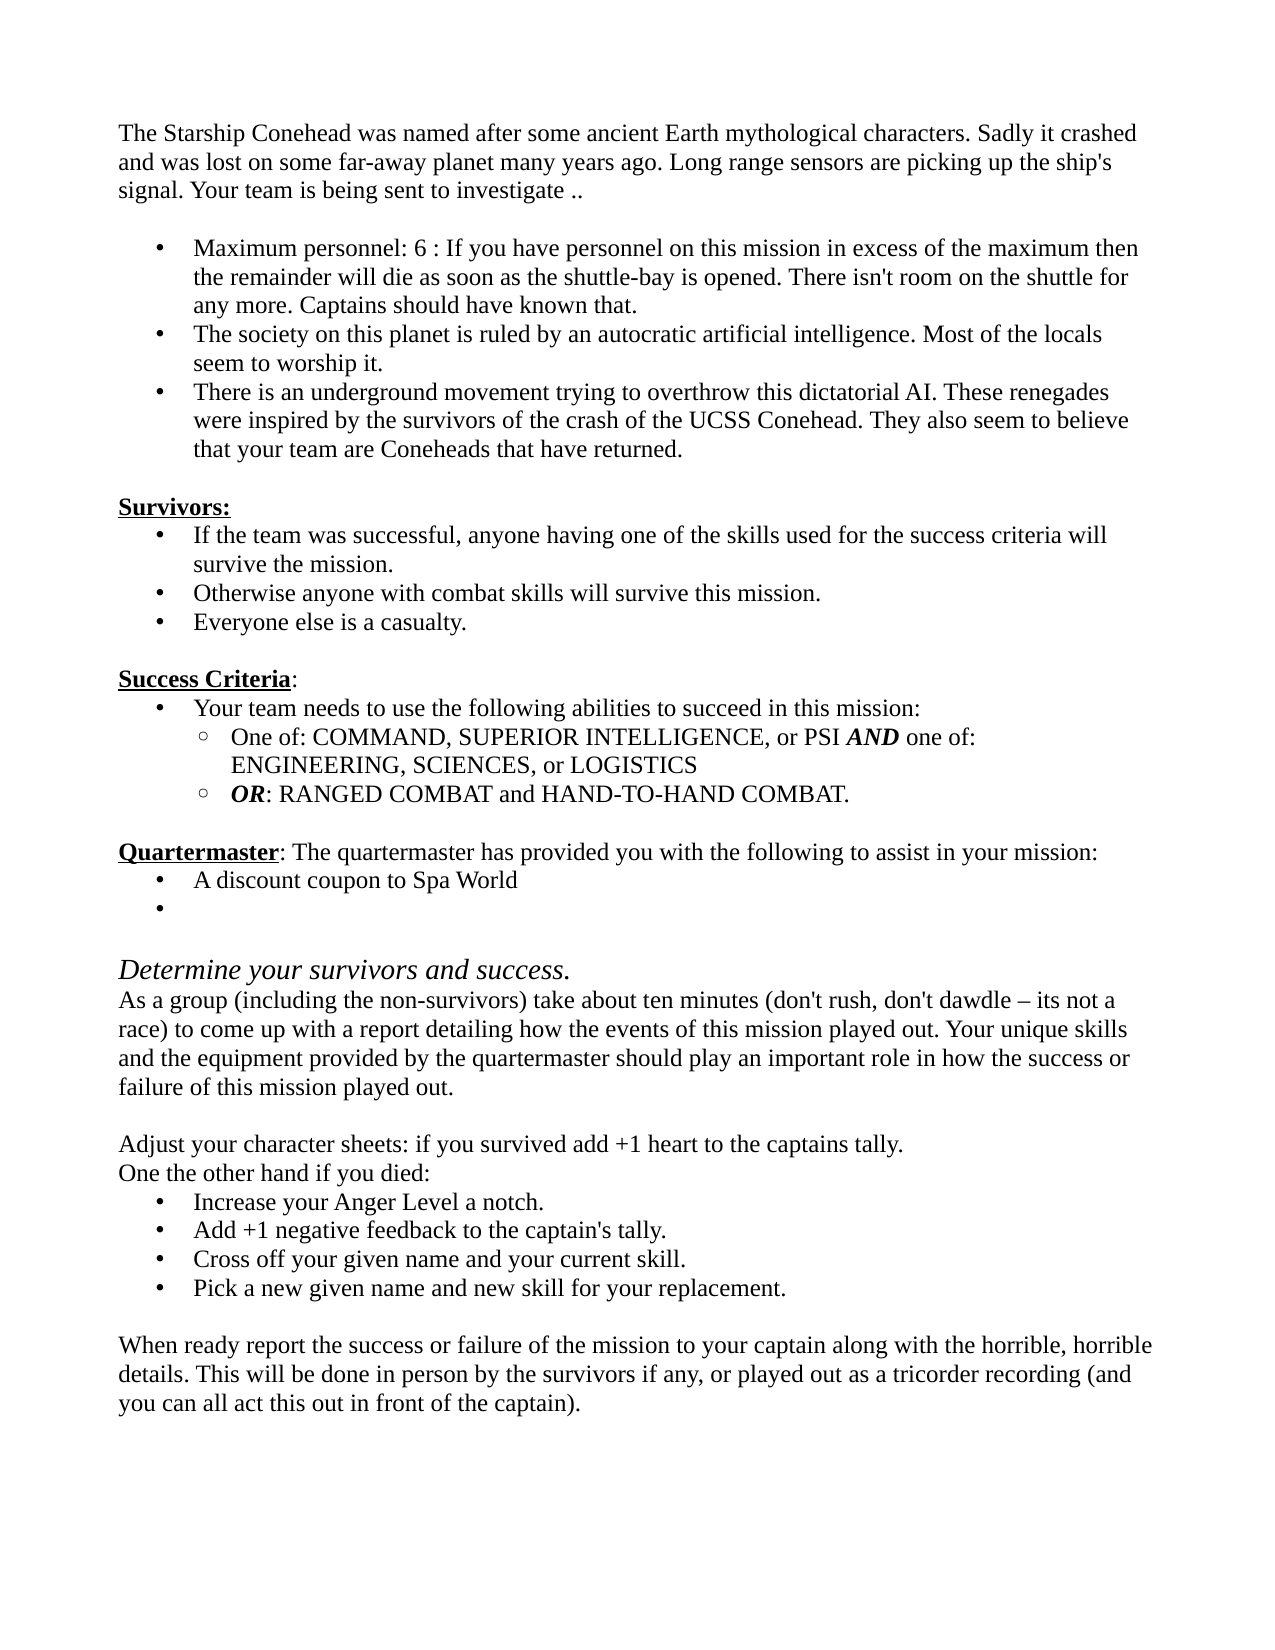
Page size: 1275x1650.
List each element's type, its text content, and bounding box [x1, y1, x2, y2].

list There is an underground movement trying to overthrow this dictatorial AI. These renegades were inspired by the survivors of the crash of the UCSS Conehead. They also seem to believe that your team are Coneheads that have returned. [156, 377, 1157, 463]
list Maximum personnel: 6 : If you have personnel on this mission in excess of the maximum then the remainder will die as soon as the shuttle-bay is opened. There isn't room on the shuttle for any more. Captains should have known that. [156, 233, 1157, 319]
text Determine your survivors and success. [118, 952, 1157, 985]
list Add +1 negative feedback to the captain's tally. [156, 1215, 1157, 1244]
list A discount coupon to Spa World [156, 866, 1157, 894]
text One the other hand if you died: [118, 1158, 1157, 1187]
text Success Criteria: [118, 664, 1157, 693]
text The Starship Conehead was named after some ancient Earth mythological characters. Sadly it crashed and was lost on some far-away planet many years ago. Long range sensors are picking up the ship's signal. Your team is being sent to investigate .. [118, 118, 1157, 204]
text When ready report the success or failure of the mission to your captain along with the horrible, horrible details. This will be done in person by the survivors if any, or played out as a tricorder recording (and you can all act this out in front of the captain). [118, 1330, 1157, 1417]
list If the team was successful, anyone having one of the skills used for the success criteria will survive the mission. [156, 521, 1157, 578]
list Pick a new given name and new skill for your replacement. [156, 1273, 1157, 1302]
text Survivors: [118, 492, 1157, 521]
text As a group (including the non-survivors) take about ten minutes (don't rush, don't dawdle – its not a race) to come up with a report detailing how the events of this mission played out. Your unique skills and the equipment provided by the quartermaster should play an important role in how the success or failure of this mission played out. [118, 985, 1157, 1100]
list Your team needs to use the following abilities to succeed in this mission: [156, 693, 1157, 722]
list The society on this planet is ruled by an autocratic artificial intelligence. Most of the locals seem to worship it. [156, 319, 1157, 377]
text Quartermaster: The quartermaster has provided you with the following to assist in your mission: [118, 837, 1157, 866]
list Everyone else is a casualty. [156, 607, 1157, 636]
list OR: RANGED COMBAT and HAND-TO-HAND COMBAT. [193, 779, 1157, 808]
list Cross off your given name and your current skill. [156, 1244, 1157, 1273]
list One of: COMMAND, SUPERIOR INTELLIGENCE, or PSI AND one of: ENGINEERING, SCIENCES, or LOGISTICS [193, 722, 1157, 779]
text Adjust your character sheets: if you survived add +1 heart to the captains tally. [118, 1129, 1157, 1158]
list Increase your Anger Level a notch. [156, 1187, 1157, 1215]
list Otherwise anyone with combat skills will survive this mission. [156, 578, 1157, 607]
